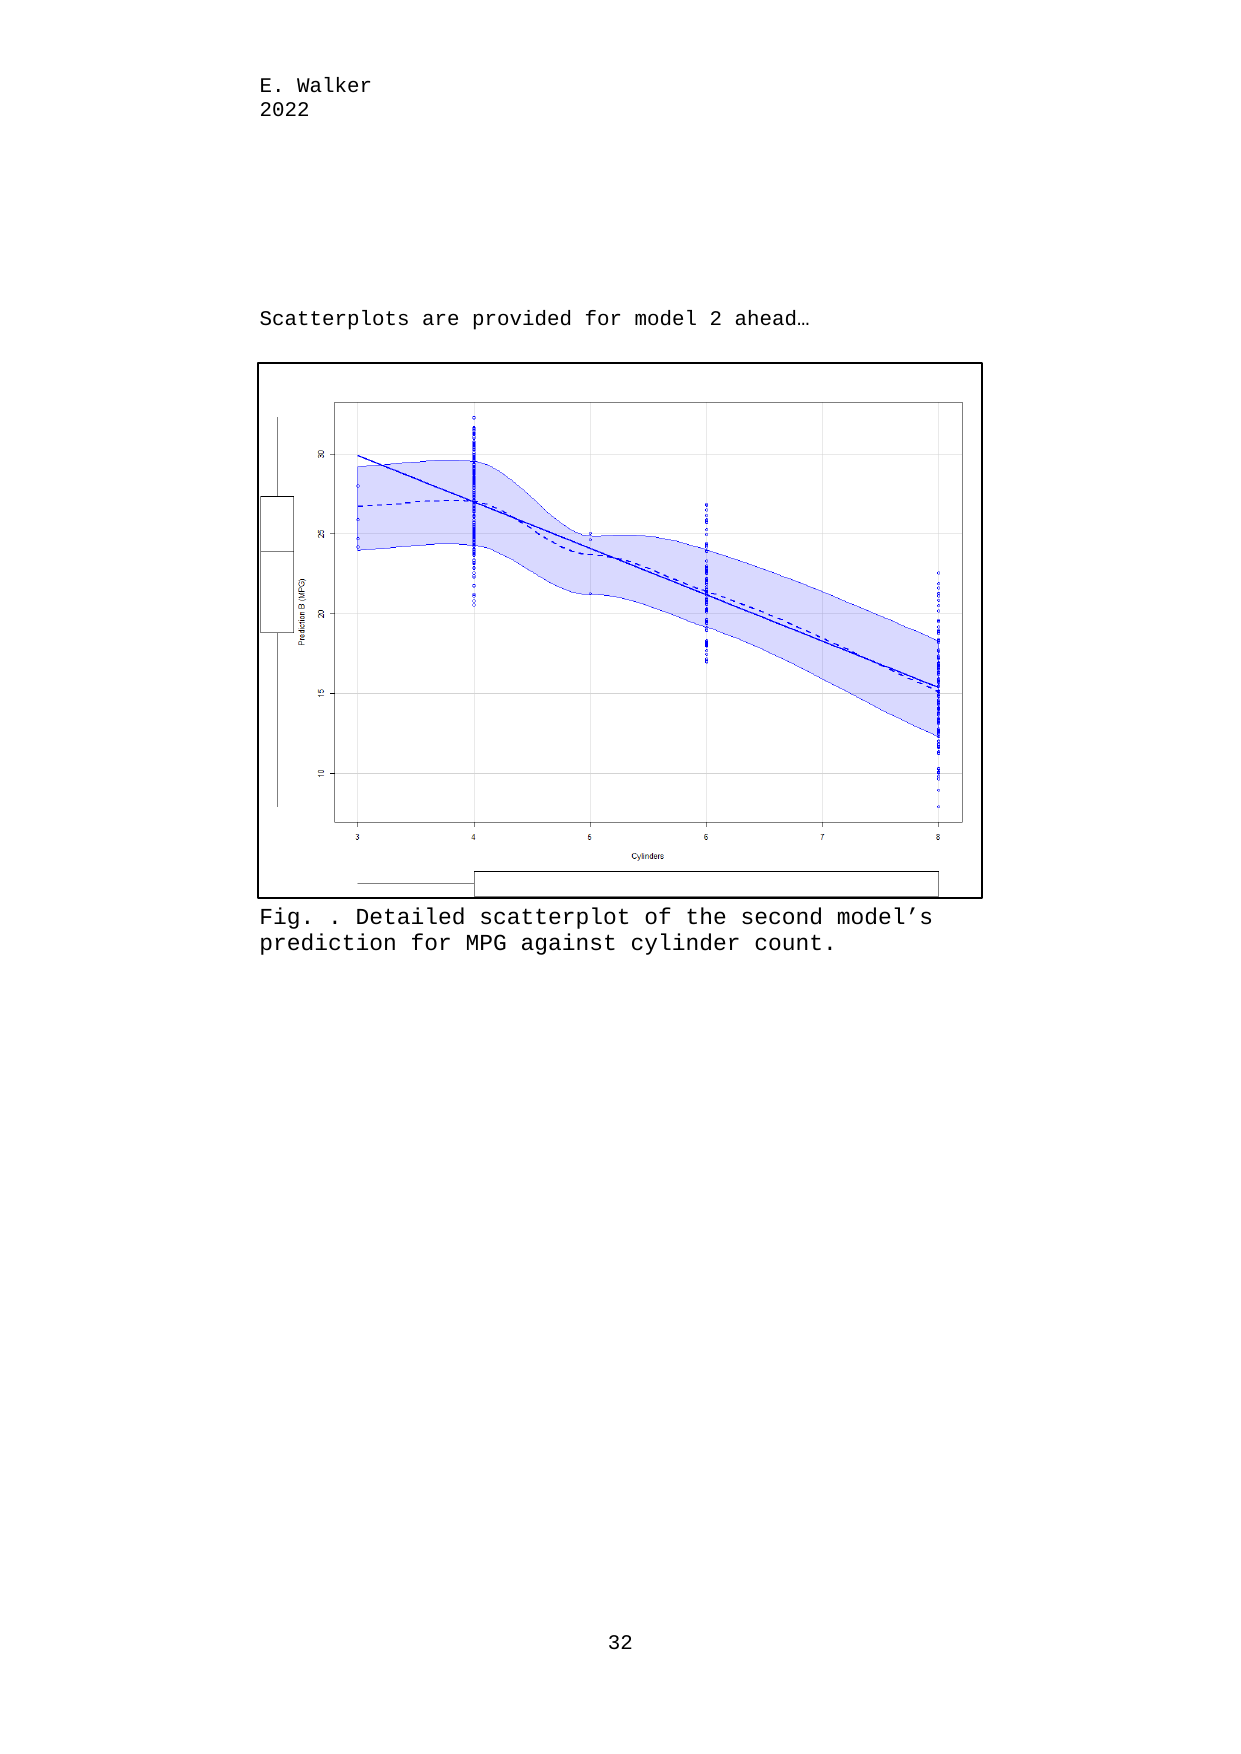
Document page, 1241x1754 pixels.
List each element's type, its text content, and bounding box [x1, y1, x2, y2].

text Scatterplots are provided for model 2 ahead… [259, 308, 981, 331]
picture [259, 364, 981, 897]
